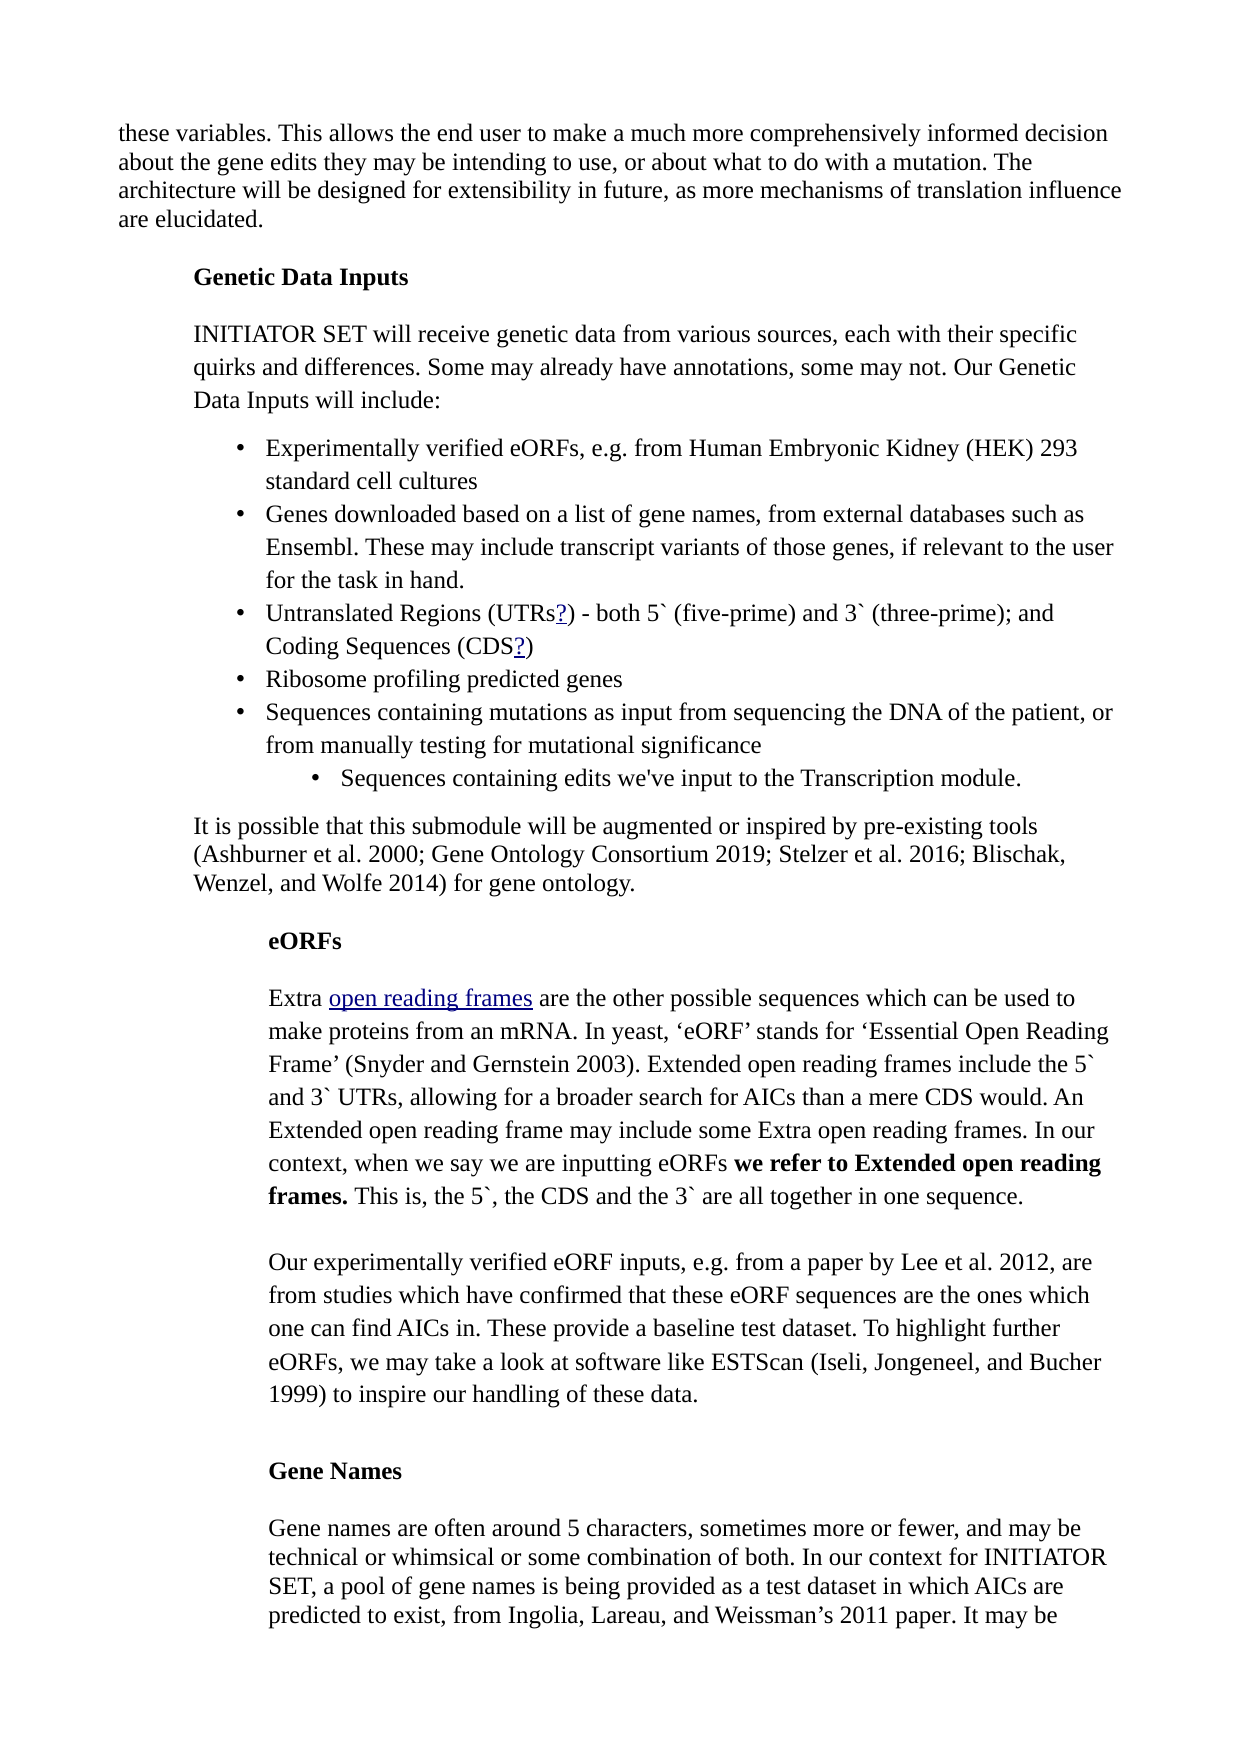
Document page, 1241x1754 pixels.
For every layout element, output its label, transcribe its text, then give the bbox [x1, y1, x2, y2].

list Genes downloaded based on a list of gene names, from external databases such as Ensembl. These may include transcript variants of those genes, if relevant to the user for the task in hand. [236, 499, 1122, 594]
list Ribosome profiling predicted genes [236, 664, 1122, 693]
list Sequences containing mutations as input from sequencing the DNA of the patient, or from manually testing for mutational significance [236, 697, 1122, 759]
text Genetic Data Inputs [193, 262, 1122, 291]
text INITIATOR SET will receive genetic data from various sources, each with their specific quirks and differences. Some may already have annotations, some may not. Our Genetic Data Inputs will include: [193, 319, 1122, 414]
list Experimentally verified eORFs, e.g. from Human Embryonic Kidney (HEK) 293 standard cell cultures [236, 433, 1122, 495]
text these variables. This allows the end user to make a much more comprehensively informed decision about the gene edits they may be intending to use, or about what to do with a mutation. The architecture will be designed for extensibility in future, as more mechanisms of translation influence are elucidated. [118, 118, 1122, 233]
text eORFs [268, 926, 1122, 954]
list Untranslated Regions (UTRs?) - both 5` (five-prime) and 3` (three-prime); and Coding Sequences (CDS?) [236, 598, 1122, 660]
list Sequences containing edits we've input to the Transcription module. [311, 763, 1122, 792]
text Gene Names Gene names are often around 5 characters, sometimes more or fewer, and may be technical or whimsical or some combination of both. In our context for INITIATOR SET, a pool of gene names is being provided as a test dataset in which AICs are predicted to exist, from Ingolia, Lareau, and Weissman’s 2011 paper. It may be [268, 1456, 1122, 1628]
text It is possible that this submodule will be augmented or inspired by pre-existing tools (Ashburner et al. 2000; Gene Ontology Consortium 2019; Stelzer et al. 2016; Blischak, Wenzel, and Wolfe 2014) for gene ontology. [193, 811, 1122, 897]
text Extra open reading frames are the other possible sequences which can be used to make proteins from an mRNA. In yeast, ‘eORF’ stands for ‘Essential Open Reading Frame’ (Snyder and Gernstein 2003). Extended open reading frames include the 5` and 3` UTRs, allowing for a broader search for AICs than a mere CDS would. An Extended open reading frame may include some Extra open reading frames. In our context, when we say we are inputting eORFs we refer to Extended open reading frames. This is, the 5`, the CDS and the 3` are all together in one sequence. Our experimentally verified eORF inputs, e.g. from a paper by Lee et al. 2012, are from studies which have confirmed that these eORF sequences are the ones which one can find AICs in. These provide a baseline test dataset. To highlight further eORFs, we may take a look at software like ESTScan (Iseli, Jongeneel, and Bucher 1999) to inspire our handling of these data. [268, 983, 1122, 1408]
